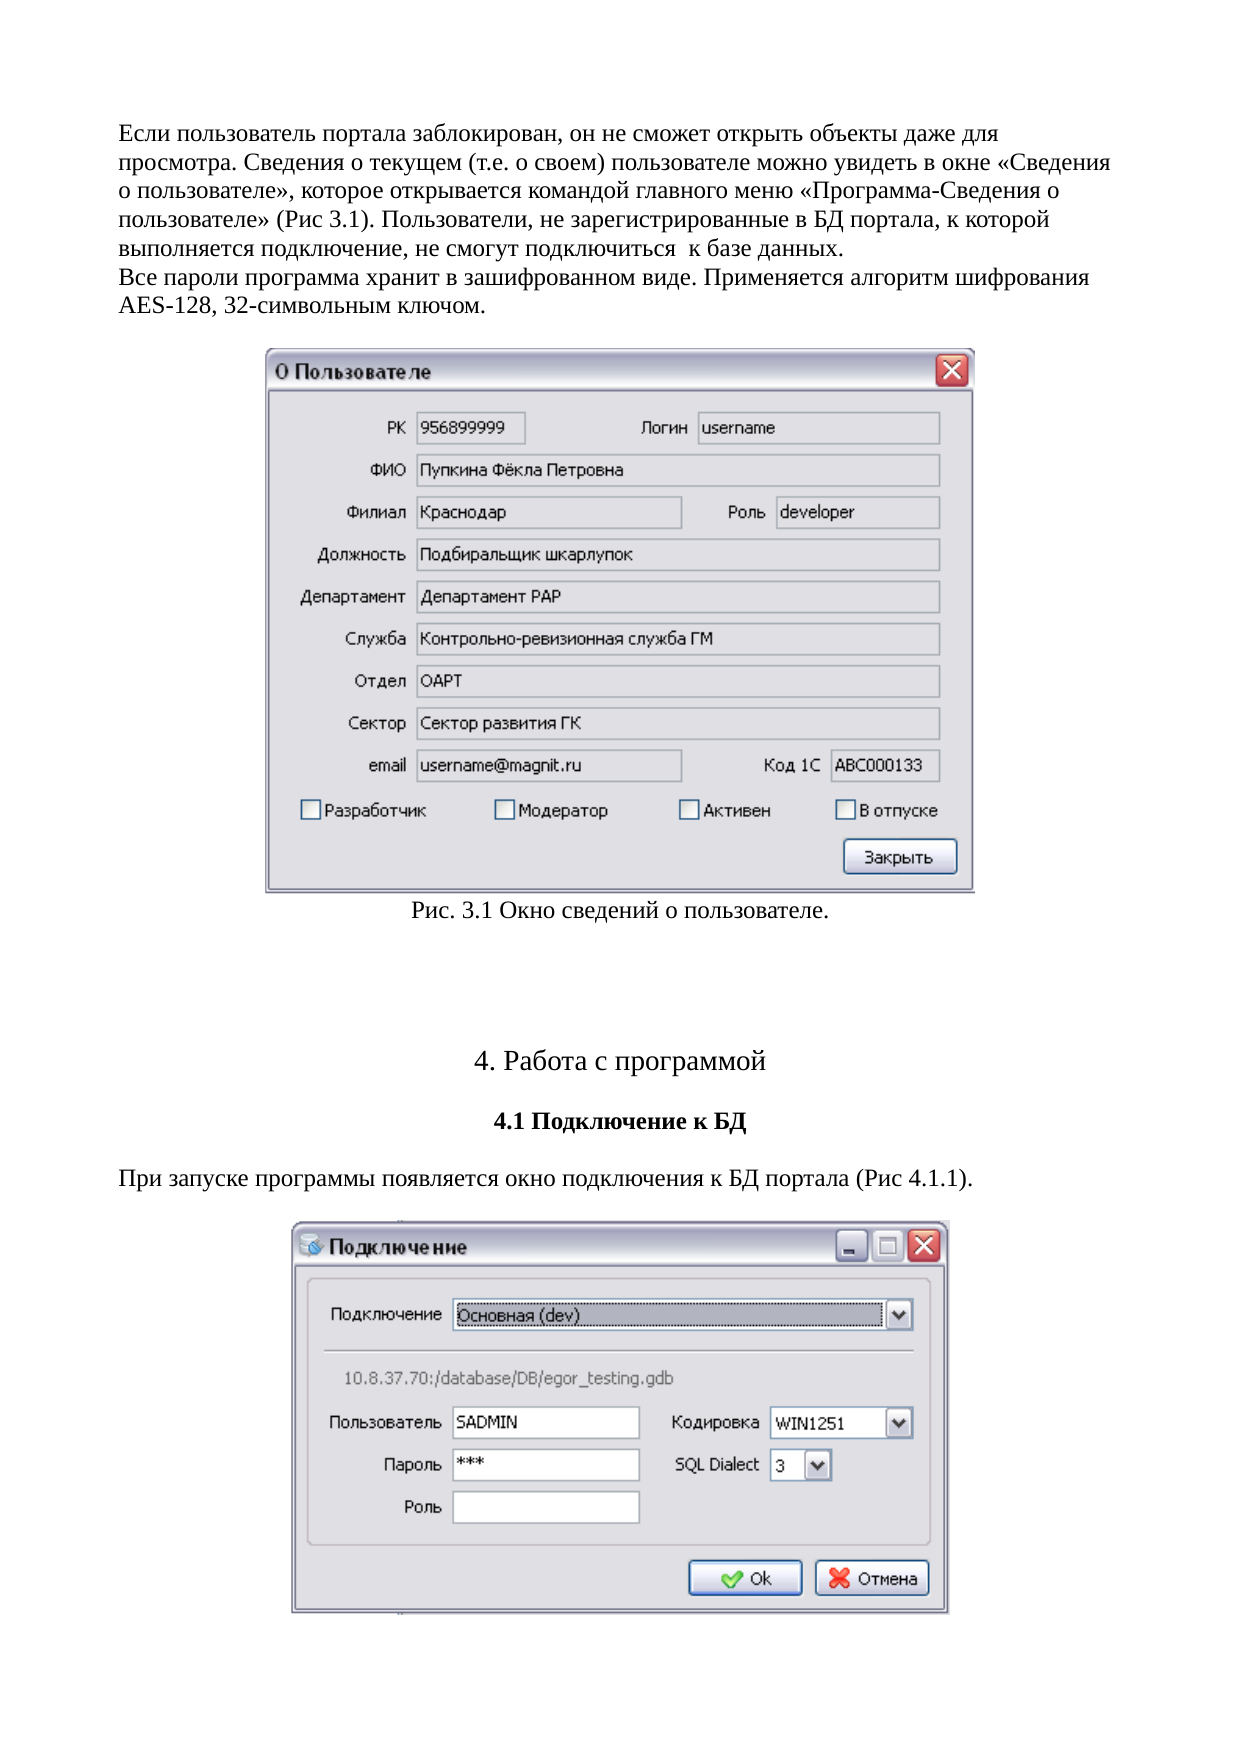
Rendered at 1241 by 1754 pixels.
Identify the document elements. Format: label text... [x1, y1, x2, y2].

text Рис. 3.1 Окно сведений о пользователе. [118, 348, 1122, 924]
picture [290, 1220, 950, 1615]
text 4.1 Подключение к БД [118, 1106, 1122, 1134]
text При запуске программы появляется окно подключения к БД портала (Рис 4.1.1). [118, 1163, 1122, 1192]
text 4. Работа с программой [118, 1043, 1122, 1077]
text Все пароли программа хранит в зашифрованном виде. Применяется алгоритм шифрования AES-128, 32-символьным ключом. [118, 262, 1122, 319]
picture [265, 348, 975, 895]
text Если пользователь портала заблокирован, он не сможет открыть объекты даже для просмотра. Сведения о текущем (т.е. о своем) пользователе можно увидеть в окне «Сведения о пользователе», которое открывается командой главного меню «Программа-Сведения о пользователе» (Рис 3.1). Пользователи, не зарегистрированные в БД портала, к которой выполняется подключение, не смогут подключиться к базе данных. [118, 118, 1122, 262]
